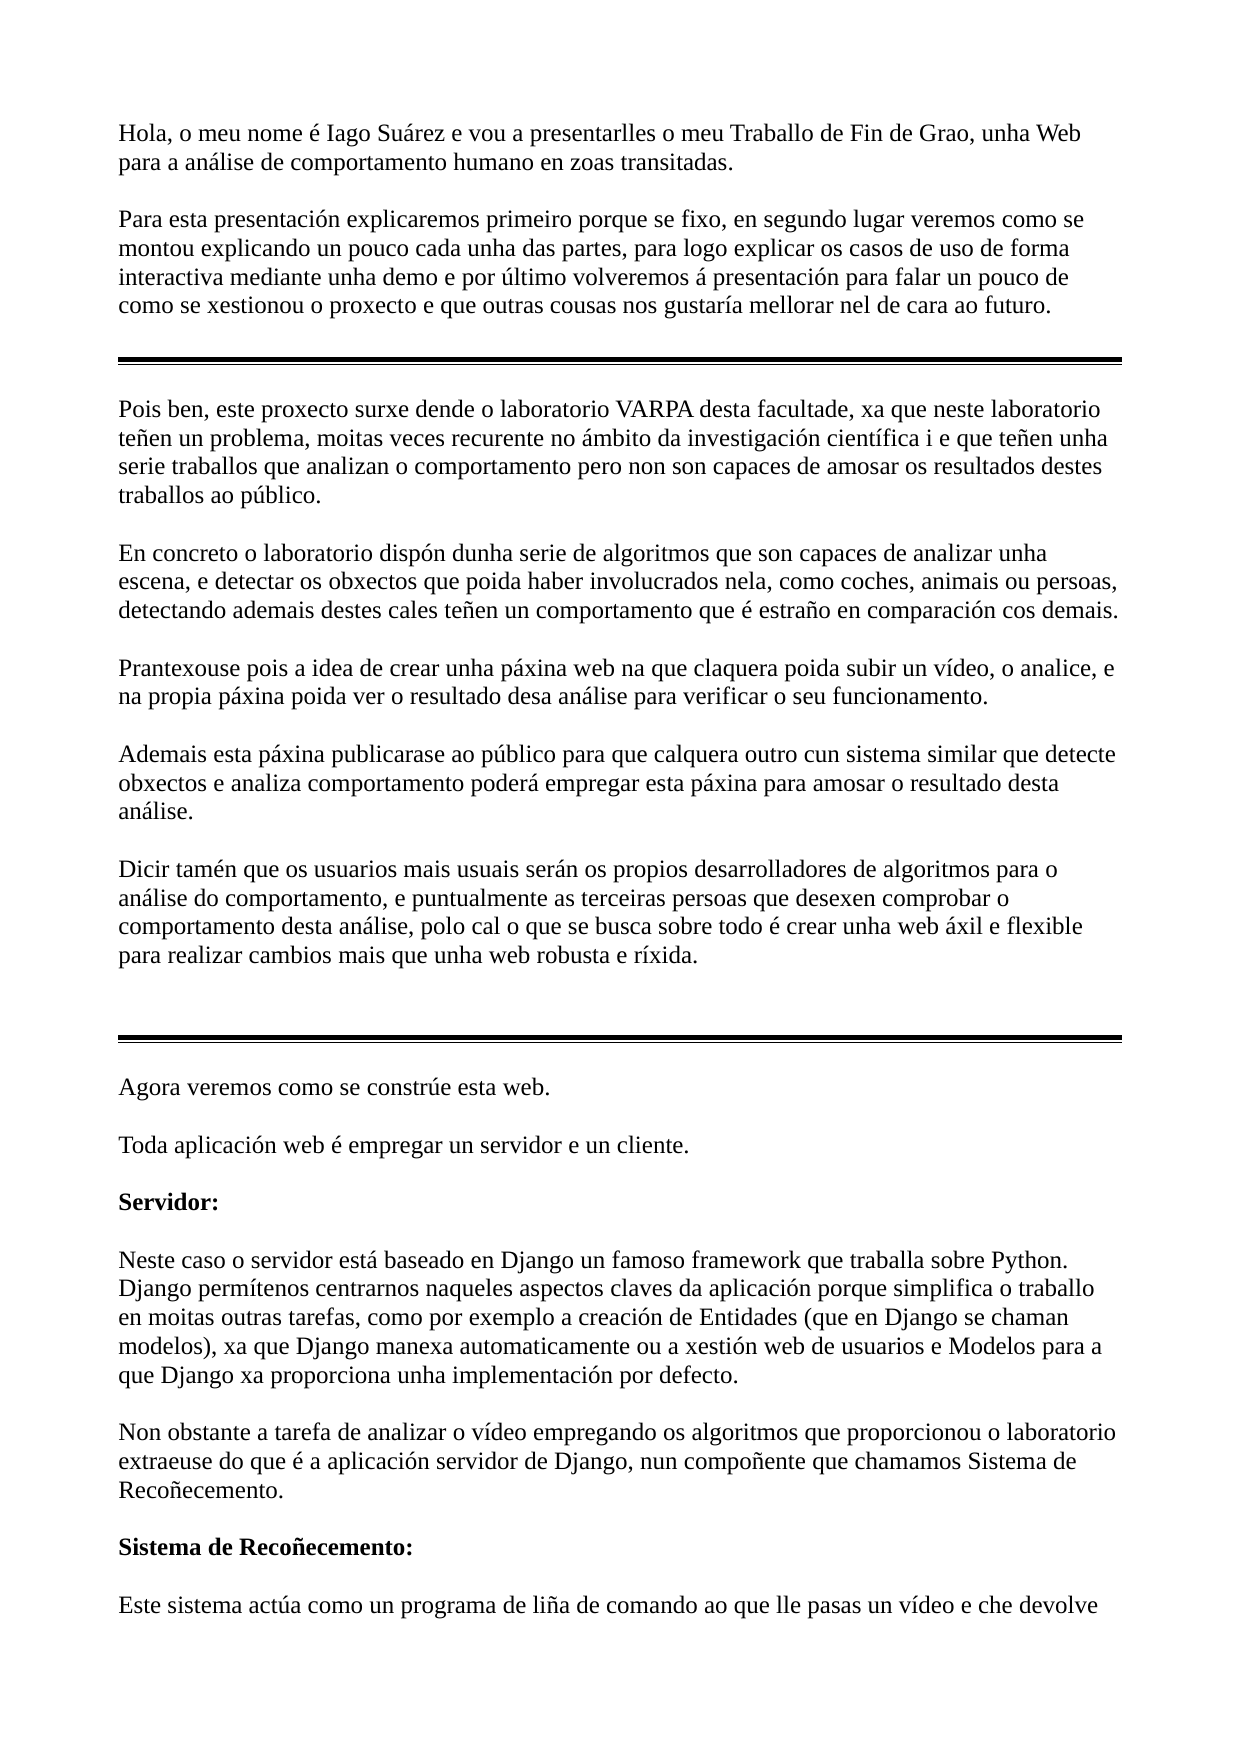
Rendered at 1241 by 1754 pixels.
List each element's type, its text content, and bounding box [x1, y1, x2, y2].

text Servidor: [118, 1187, 1122, 1216]
text Pois ben, este proxecto surxe dende o laboratorio VARPA desta facultade, xa que neste laboratorio teñen un problema, moitas veces recurente no ámbito da investigación científica i e que teñen unha serie traballos que analizan o comportamento pero non son capaces de amosar os resultados destes traballos ao público. [118, 394, 1122, 509]
text ­Hola, o meu nome é Iago Suárez e vou a presentarlles o meu Traballo de Fin de Grao, unha Web para a análise de comportamento humano en zoas transitadas. [118, 118, 1122, 176]
text Dicir tamén que os usuarios mais usuais serán os propios desarrolladores de algoritmos para o análise do comportamento, e puntualmente as terceiras persoas que desexen comprobar o comportamento desta análise, polo cal o que se busca sobre todo é crear unha web áxil e flexible para realizar cambios mais que unha web robusta e ríxida. [118, 854, 1122, 969]
text Toda aplicación web é empregar un servidor e un cliente. [118, 1130, 1122, 1158]
text En concreto o laboratorio dispón dunha serie de algoritmos que son capaces de analizar unha escena, e detectar os obxectos que poida haber involucrados nela, como coches, animais ou persoas, detectando ademais destes cales teñen un comportamento que é estraño en comparación cos demais. [118, 538, 1122, 624]
text Neste caso o servidor está baseado en Django un famoso framework que traballa sobre Python. Django permítenos centrarnos naqueles aspectos claves da aplicación porque simplifica o traballo en moitas outras tarefas, como por exemplo a creación de Entidades (que en Django se chaman modelos), xa que Django manexa automaticamente ou a xestión web de usuarios e Modelos para a que Django xa proporciona unha implementación por defecto. [118, 1245, 1122, 1388]
text Este sistema actúa como un programa de liña de comando ao que lle pasas un vídeo e che devolve [118, 1590, 1122, 1618]
text Sistema de Recoñecemento: [118, 1532, 1122, 1561]
text Non obstante a tarefa de analizar o vídeo empregando os algoritmos que proporcionou o laboratorio extraeuse do que é a aplicación servidor de Django, nun compoñente que chamamos Sistema de Recoñecemento. [118, 1417, 1122, 1503]
text Agora veremos como se constrúe esta web. [118, 1072, 1122, 1101]
text Ademais esta páxina publicarase ao público para que calquera outro cun sistema similar que detecte obxectos e analiza comportamento poderá empregar esta páxina para amosar o resultado desta análise. [118, 739, 1122, 825]
text Para esta presentación explicaremos primeiro porque se fixo, en segundo lugar veremos como se montou explicando un pouco cada unha das partes, para logo explicar os casos de uso de forma interactiva mediante unha demo e por último volveremos á presentación para falar un pouco de como se xestionou o proxecto e que outras cousas nos gustaría mellorar nel de cara ao futuro. [118, 204, 1122, 319]
text Prantexouse pois a idea de crear unha páxina web na que claquera poida subir un vídeo, o analice, e na propia páxina poida ver o resultado desa análise para verificar o seu funcionamento. [118, 653, 1122, 710]
